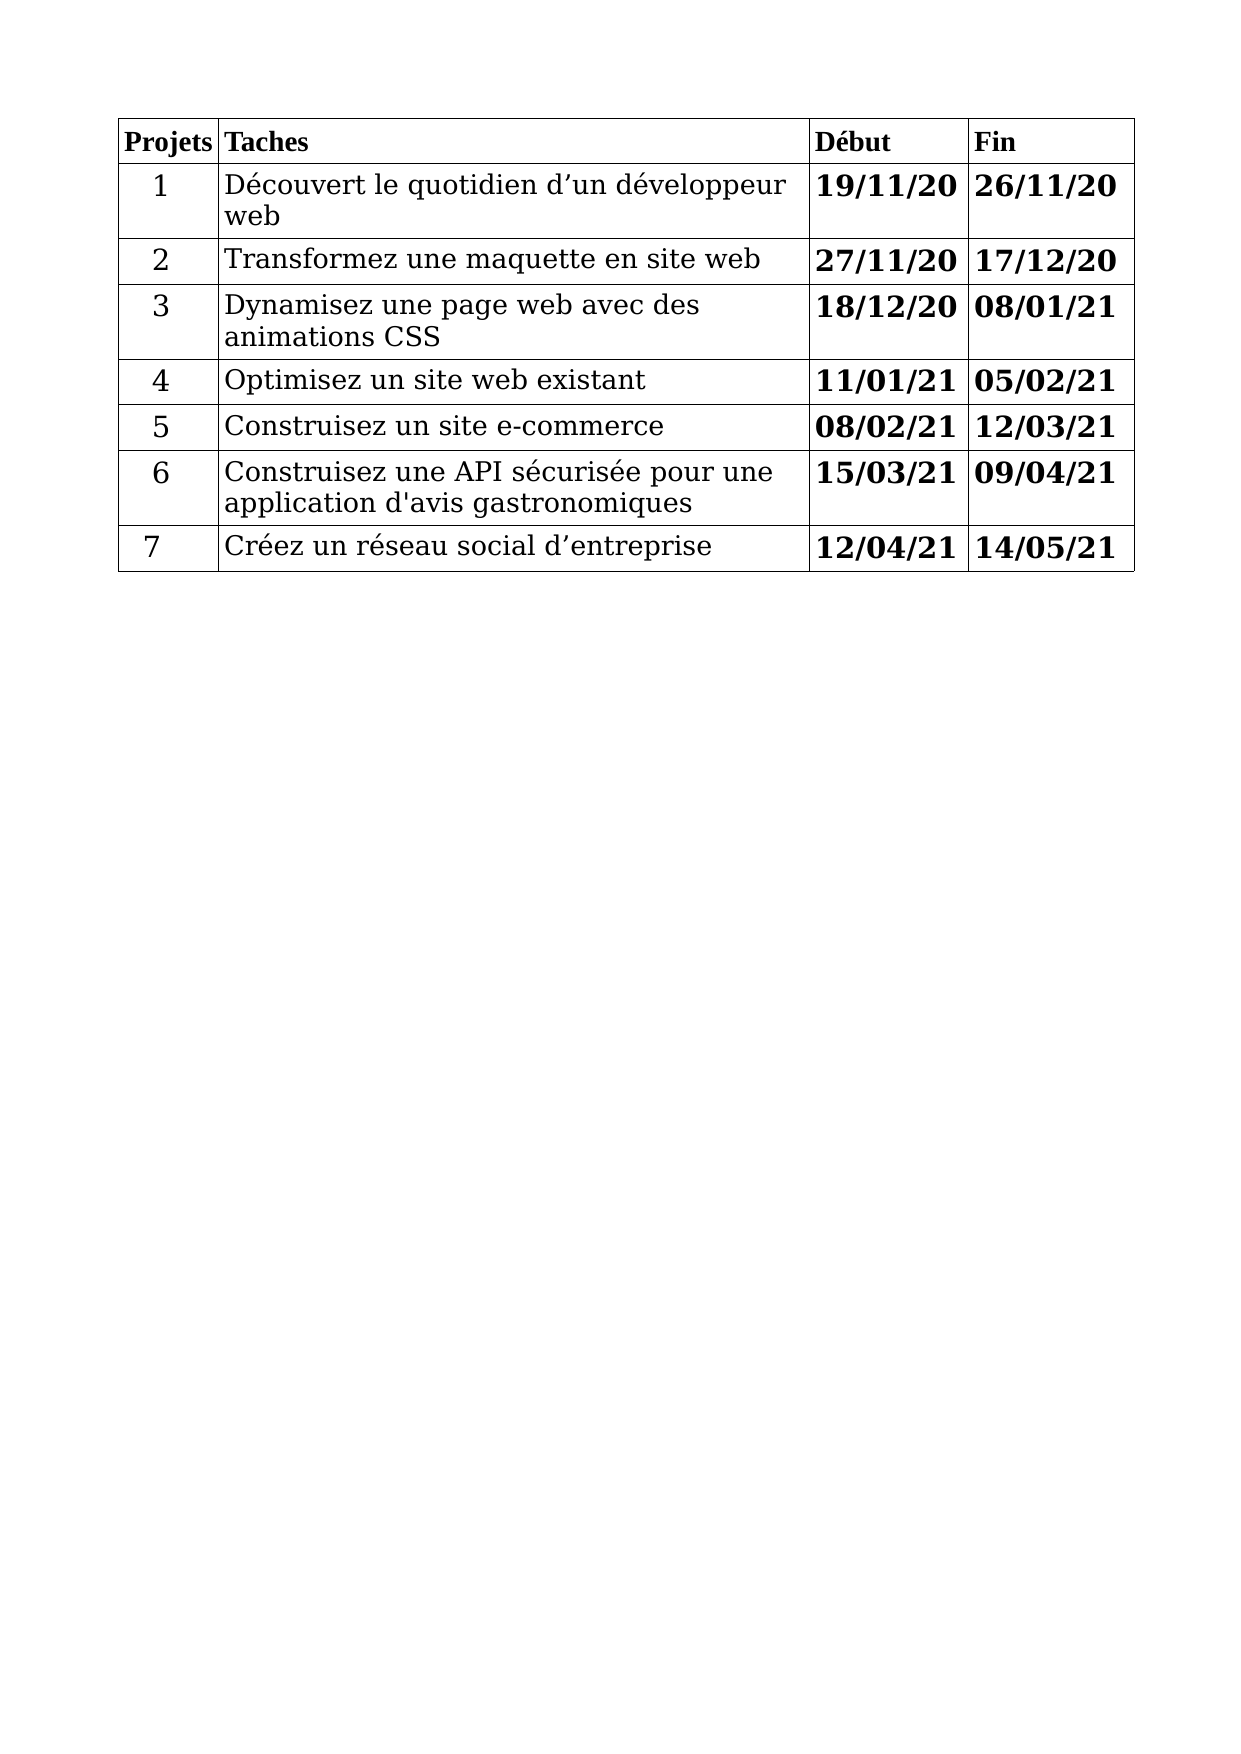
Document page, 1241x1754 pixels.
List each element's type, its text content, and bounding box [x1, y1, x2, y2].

table_cell 3 [119, 285, 218, 358]
table_cell 08/01/21 [969, 285, 1134, 358]
table_cell 15/03/21 [810, 451, 968, 525]
table_cell 19/11/20 [810, 164, 968, 238]
table_header Début [810, 119, 968, 163]
table_header Projets [119, 119, 218, 163]
table_cell 4 [119, 360, 218, 404]
table_cell Dynamisez une page web avec des animations CSS [219, 285, 809, 358]
table_cell 7 [119, 526, 218, 571]
table_cell 26/11/20 [969, 164, 1134, 238]
table_header Fin [969, 119, 1134, 163]
table_cell 1 [119, 164, 218, 238]
table_cell 12/04/21 [810, 526, 968, 571]
table_cell Transformez une maquette en site web [219, 239, 809, 284]
table_cell 14/05/21 [969, 526, 1134, 571]
table_cell 17/12/20 [969, 239, 1134, 284]
table_cell 5 [119, 405, 218, 450]
table_cell 09/04/21 [969, 451, 1134, 525]
table_cell Découvert le quotidien d’un développeur web [219, 164, 809, 238]
table_cell 08/02/21 [810, 405, 968, 450]
table_cell 2 [119, 239, 218, 284]
table_cell 12/03/21 [969, 405, 1134, 450]
table_cell Construisez une API sécurisée pour une application d'avis gastronomiques [219, 451, 809, 525]
table_cell 05/02/21 [969, 360, 1134, 404]
table_cell Optimisez un site web existant [219, 360, 809, 404]
table_cell 6 [119, 451, 218, 525]
table_header Taches [219, 119, 809, 163]
table_cell Construisez un site e-commerce [219, 405, 809, 450]
table_cell 27/11/20 [810, 239, 968, 284]
table_cell 18/12/20 [810, 285, 968, 358]
table_cell Créez un réseau social d’entreprise [219, 526, 809, 571]
table_cell 11/01/21 [810, 360, 968, 404]
